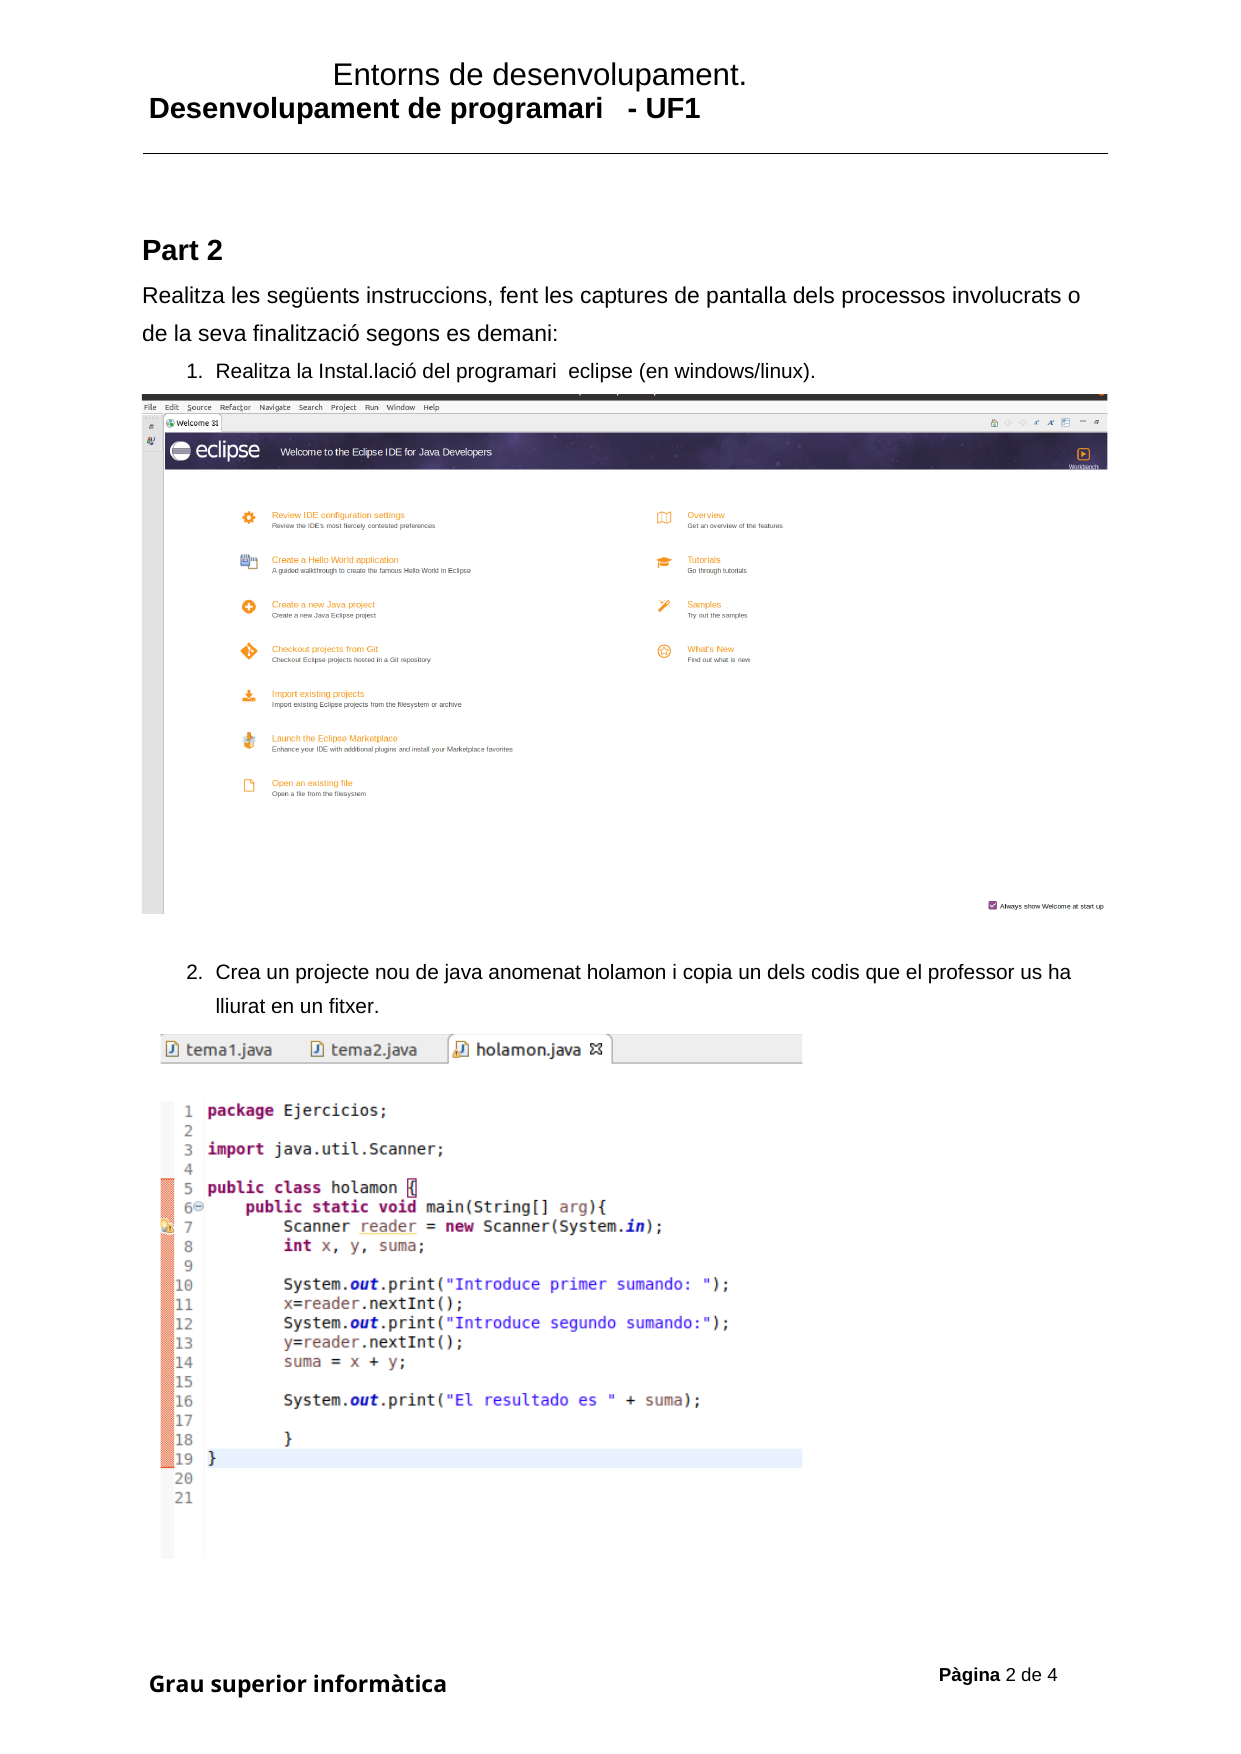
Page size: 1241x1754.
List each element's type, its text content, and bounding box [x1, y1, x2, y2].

list Crea un projecte nou de java anomenat holamon i copia un dels codis que el professor us ha lliurat en un fitxer. [186, 960, 1107, 1018]
text Part 2 [142, 234, 1107, 266]
picture [141, 394, 1108, 914]
picture [160, 1034, 803, 1559]
text Realitza les següents instruccions, fent les captures de pantalla dels processos involucrats o de la seva finalització segons es demani: [142, 283, 1107, 347]
list Realitza la Instal.lació del programari eclipse (en windows/linux). [186, 359, 1107, 383]
